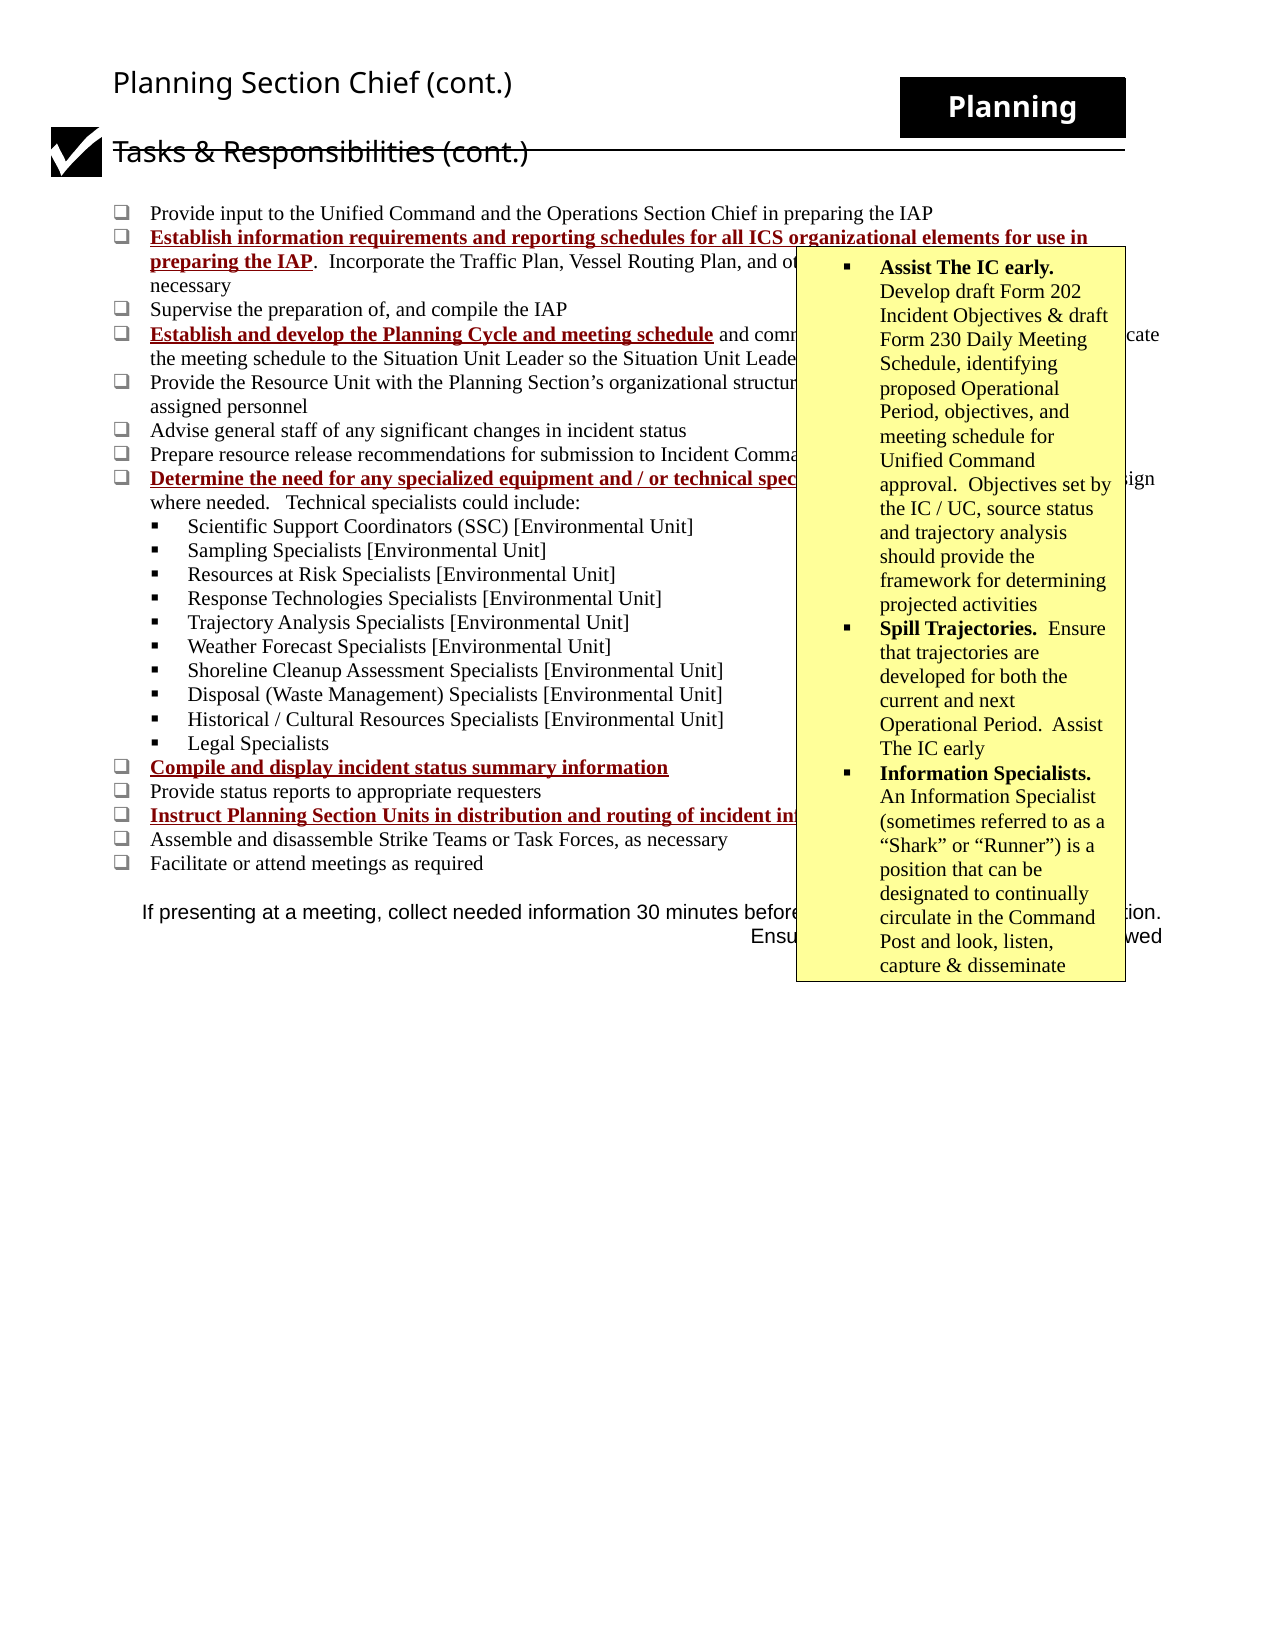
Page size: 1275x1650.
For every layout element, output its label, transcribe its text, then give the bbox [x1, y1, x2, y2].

list Resources at Risk Specialists [Environmental Unit] [150, 562, 796, 586]
list Provide the Resource Unit with the Planning Section’s organizational structure; including names and locations of assigned personnel [112, 369, 796, 418]
list Sampling Specialists [Environmental Unit] [150, 538, 796, 562]
list [1126, 538, 1162, 562]
list Provide status reports to appropriate requesters [112, 779, 796, 803]
list Determine the need for any specialized equipment and / or technical specialists in support of the incident and assign where needed. Technical specialists could include: [112, 466, 796, 514]
list Spill Trajectories. Ensure that trajectories are developed for both the current and next Operational Period. Assist The IC early [842, 616, 1116, 760]
list Legal Specialists [150, 731, 796, 754]
list Prepare resource release recommendations for submission to Incident Command [112, 442, 796, 466]
text Tasks & Responsibilities (cont.) [112, 131, 1162, 171]
list Provide input to the Unified Command and the Operations Section Chief in preparing the IAP [112, 201, 1162, 225]
list Assist The IC early. Develop draft Form 202 Incident Objectives & draft Form 230 Daily Meeting Schedule, identifying proposed Operational Period, objectives, and meeting schedule for Unified Command approval. Objectives set by the IC / UC, source status and trajectory analysis should provide the framework for determining projected activities [842, 255, 1116, 616]
list Information Specialists. An Information Specialist (sometimes referred to as a “Shark” or “Runner”) is a position that can be designated to continually circulate in the Command Post and look, listen, capture & disseminate information as it becomes available. These people can facilitate the movement of critical and necessary information between Sections. Shuttle diplomacy is the mark of a good Information Specialist [842, 760, 1116, 973]
list Response Technologies Specialists [Environmental Unit] [150, 586, 796, 610]
list Supervise the preparation of, and compile the IAP [112, 297, 796, 321]
list Scientific Support Coordinators (SSC) [Environmental Unit] [150, 514, 796, 538]
list Facilitate or attend meetings as required [112, 851, 796, 875]
list Shoreline Cleanup Assessment Specialists [Environmental Unit] [150, 658, 796, 682]
list Weather Forecast Specialists [Environmental Unit] [150, 634, 796, 658]
list Establish information requirements and reporting schedules for all ICS organizational elements for use in preparing the IAP. Incorporate the Traffic Plan, Vessel Routing Plan, and other supporting plans into the IAP as necessary [112, 225, 1162, 297]
list Instruct Planning Section Units in distribution and routing of incident information [112, 803, 796, 827]
list Establish and develop the Planning Cycle and meeting schedule and communicate to all ICS Sections. Communicate the meeting schedule to the Situation Unit Leader so the Situation Unit Leader can complete the ICS 230 [112, 321, 796, 369]
list [1126, 851, 1162, 875]
list Trajectory Analysis Specialists [Environmental Unit] [150, 610, 796, 634]
list Compile and display incident status summary information [112, 754, 796, 779]
list Disposal (Waste Management) Specialists [Environmental Unit] [150, 682, 796, 706]
list Assemble and disassemble Strike Teams or Task Forces, as necessary [112, 827, 796, 851]
text If presenting at a meeting, collect needed information 30 minutes before the meeting and prepare presentation. Ensure agendas are distributed and followed [112, 900, 796, 948]
list Advise general staff of any significant changes in incident status [112, 418, 796, 442]
list [1126, 731, 1162, 754]
list Historical / Cultural Resources Specialists [Environmental Unit] [150, 706, 796, 731]
